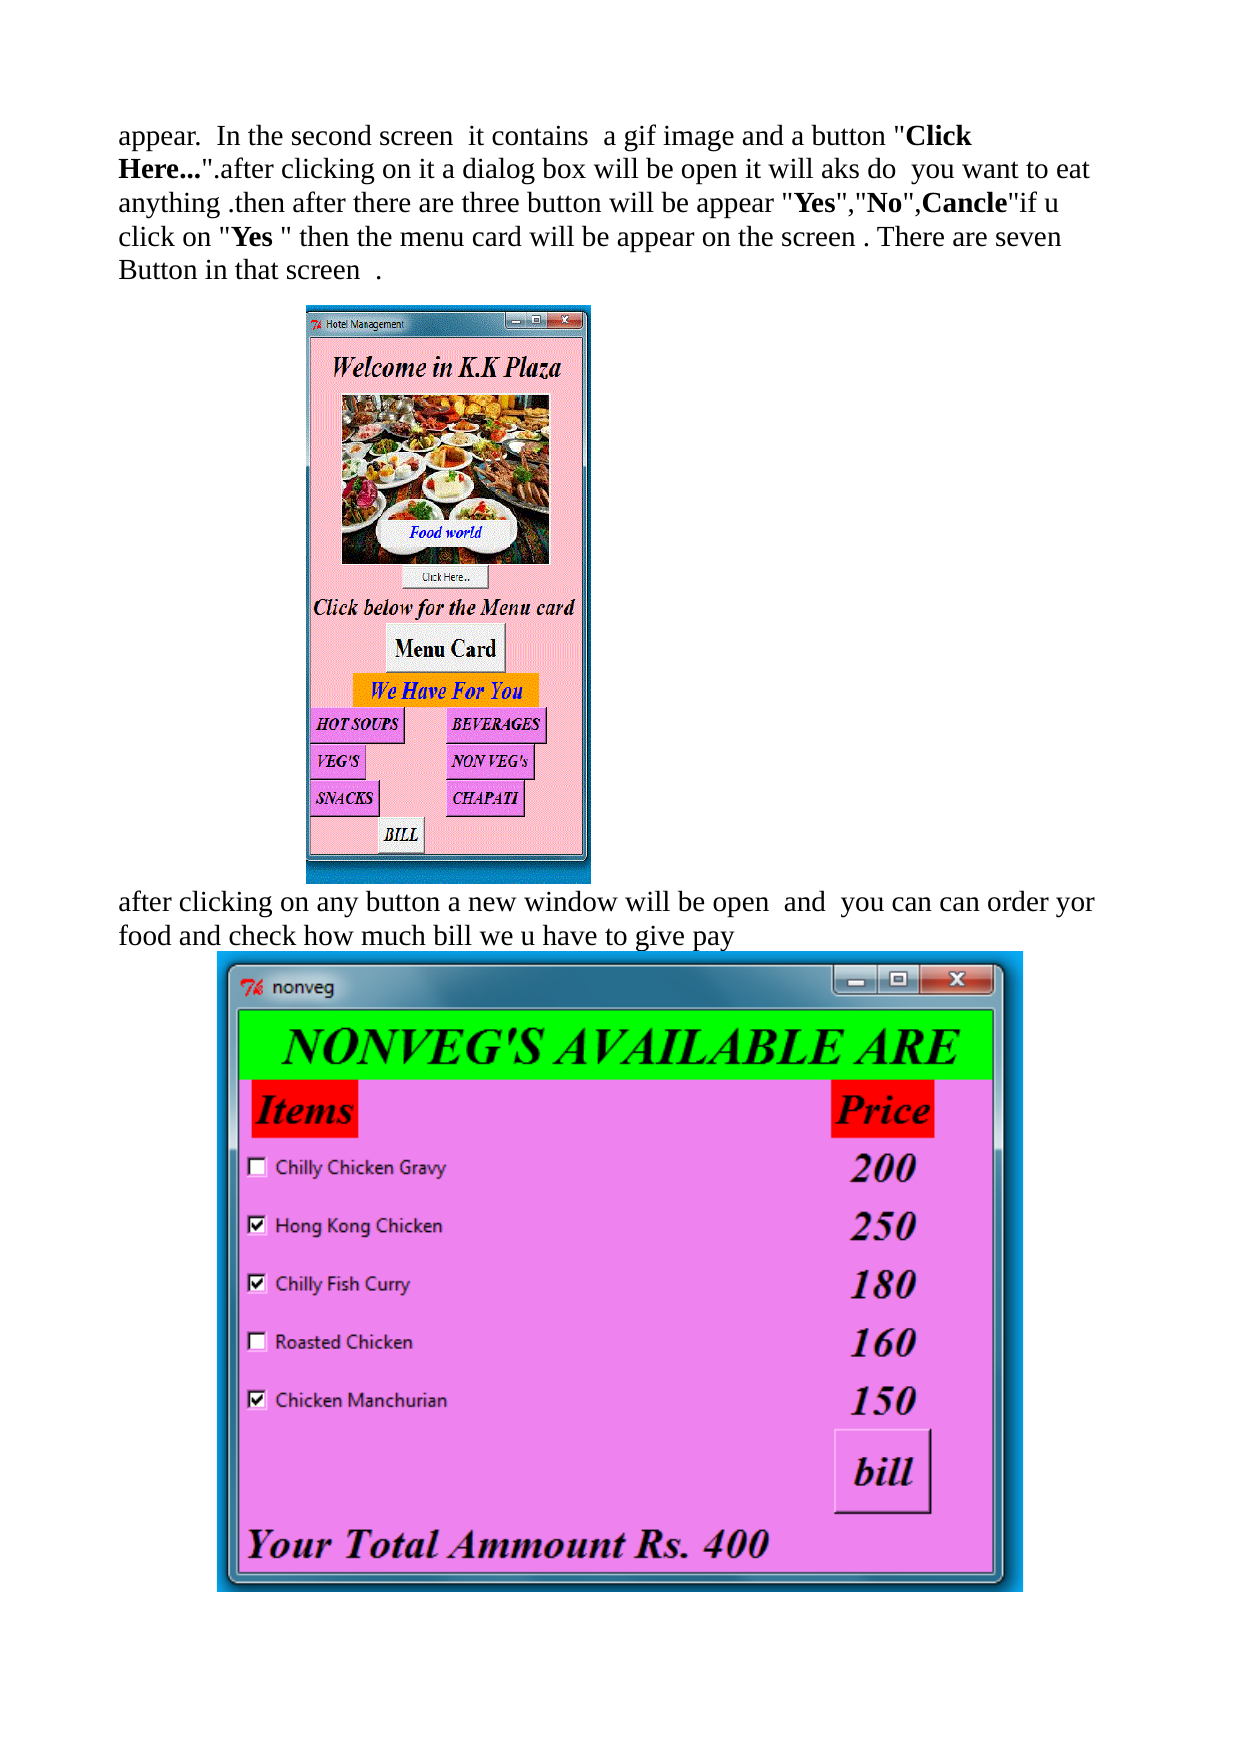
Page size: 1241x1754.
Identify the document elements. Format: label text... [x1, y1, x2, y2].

text appear. In the second screen it contains a gif image and a button "Click Here...".after clicking on it a dialog box will be open it will aks do you want to eat anything .then after there are three button will be appear "Yes","No",Cancle"if u click on "Yes " then the menu card will be appear on the screen . There are seven Button in that screen . [118, 118, 1122, 286]
text after clicking on any button a new window will be open and you can can order yor food and check how much bill we u have to give pay [118, 286, 1122, 951]
picture [306, 305, 991, 884]
